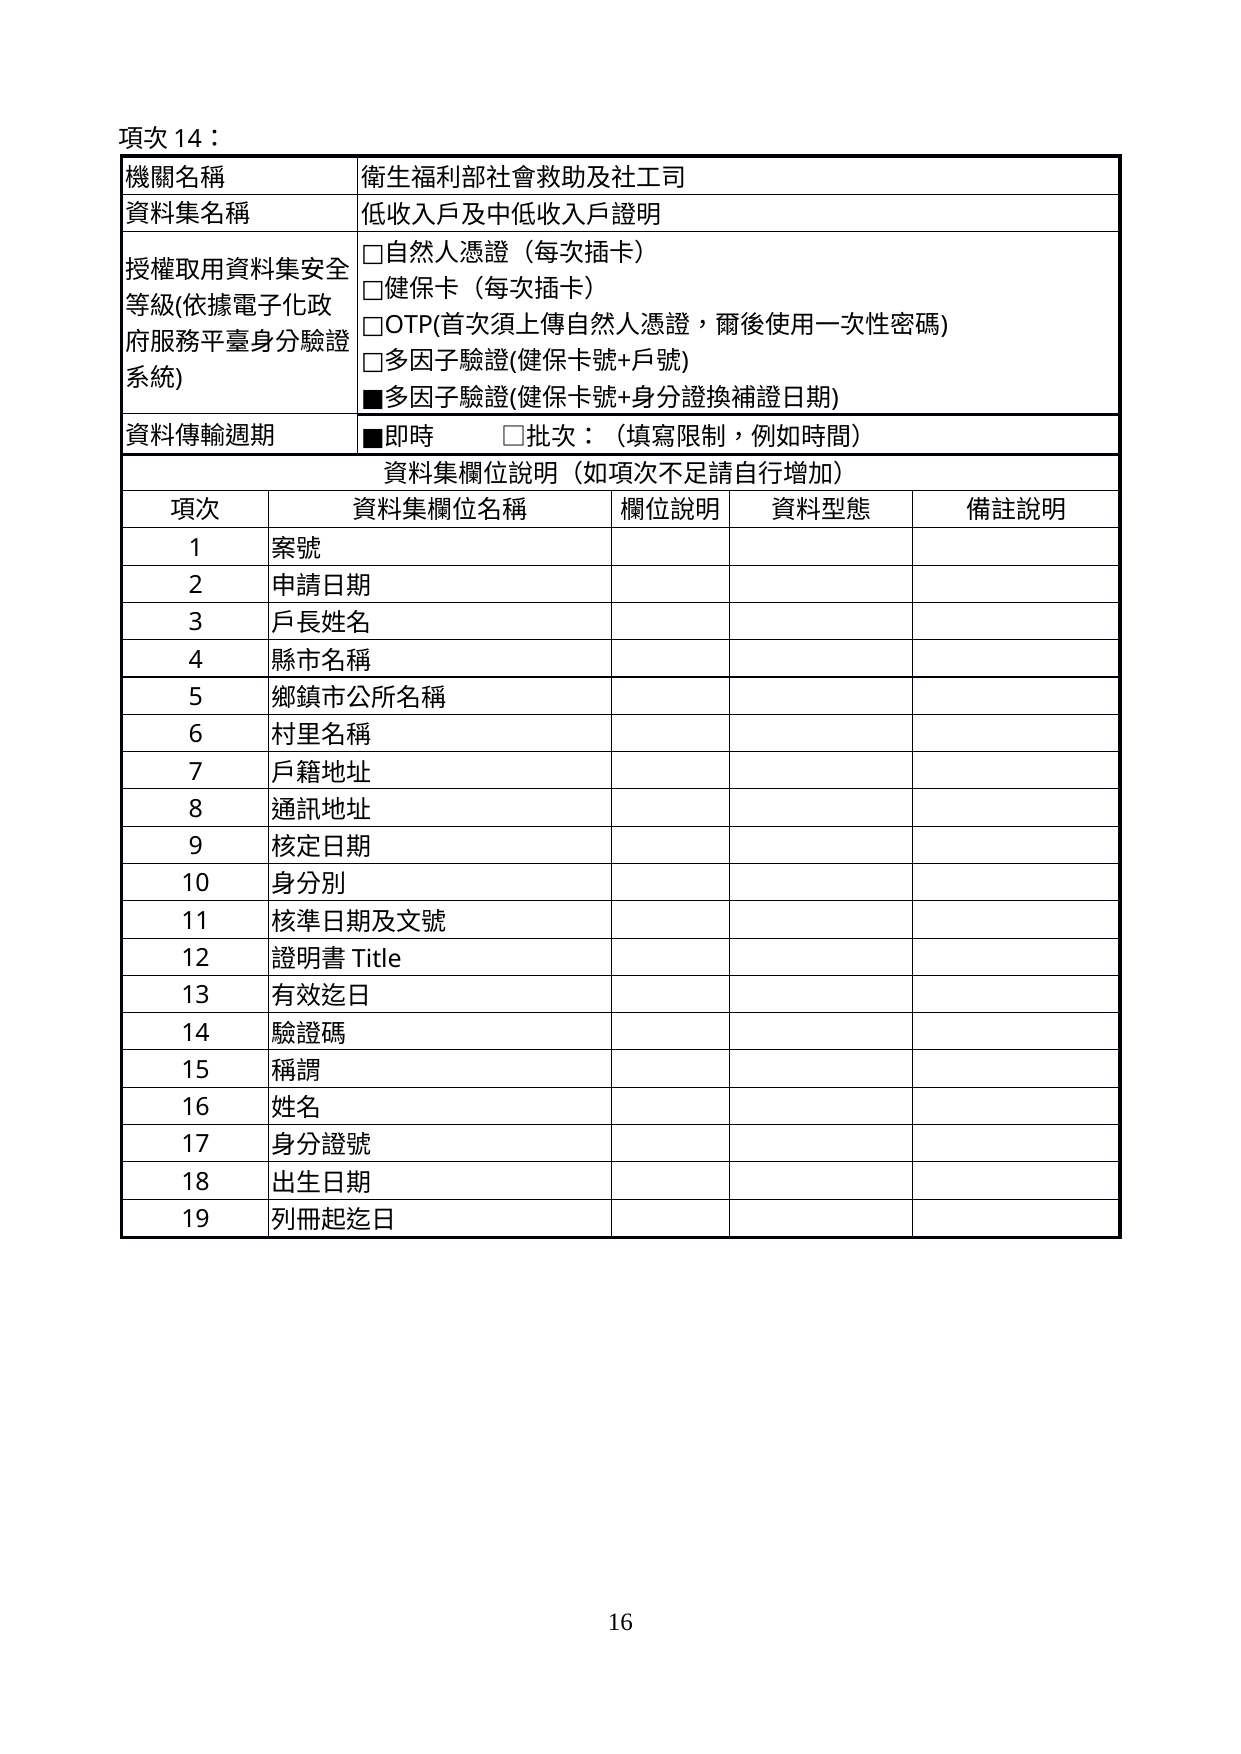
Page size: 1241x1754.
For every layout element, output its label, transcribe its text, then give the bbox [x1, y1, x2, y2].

table_cell 2 [123, 566, 268, 602]
table_cell 身分別 [269, 864, 611, 900]
table_cell [913, 901, 1118, 937]
table_cell [612, 789, 729, 826]
table_cell 16 [123, 1088, 268, 1124]
table_cell 縣市名稱 [269, 640, 611, 676]
table_cell [612, 939, 729, 975]
table_cell [730, 939, 912, 975]
table_cell [730, 976, 912, 1012]
table_cell [913, 566, 1118, 602]
table_cell 戶籍地址 [269, 752, 611, 788]
table_cell [730, 603, 912, 639]
table_cell 身分證號 [269, 1125, 611, 1161]
table_cell [612, 640, 729, 676]
table_cell [612, 1050, 729, 1087]
table_cell [730, 827, 912, 863]
table_cell 出生日期 [269, 1162, 611, 1198]
table_cell [913, 939, 1118, 975]
table_cell 15 [123, 1050, 268, 1087]
table_cell 資料集名稱 [123, 195, 357, 231]
table_cell [913, 976, 1118, 1012]
table_cell [612, 976, 729, 1012]
table_cell [612, 678, 729, 714]
table_cell [730, 640, 912, 676]
table_header 機關名稱 [123, 158, 357, 194]
table_cell 資料集欄位說明（如項次不足請自行增加） [123, 456, 1118, 490]
table_cell [730, 1050, 912, 1087]
table_cell [913, 528, 1118, 564]
table_cell 申請日期 [269, 566, 611, 602]
table_cell [612, 1162, 729, 1198]
table_cell [913, 640, 1118, 676]
table_cell 證明書Title [269, 939, 611, 975]
table_cell 7 [123, 752, 268, 788]
text 項次14： [118, 118, 1122, 154]
table_cell 17 [123, 1125, 268, 1161]
table_cell [913, 827, 1118, 863]
table_cell 10 [123, 864, 268, 900]
table_cell [730, 752, 912, 788]
table_cell 通訊地址 [269, 789, 611, 826]
table_cell [612, 1013, 729, 1049]
table_cell [913, 678, 1118, 714]
table_cell [612, 1088, 729, 1124]
table_cell [730, 1200, 912, 1236]
table_cell [612, 1125, 729, 1161]
table_cell [913, 864, 1118, 900]
table_cell 有效迄日 [269, 976, 611, 1012]
table_cell [730, 789, 912, 826]
table_cell [612, 864, 729, 900]
table_cell 核定日期 [269, 827, 611, 863]
table_cell 11 [123, 901, 268, 937]
table_cell [730, 566, 912, 602]
table_cell [730, 1013, 912, 1049]
table_cell [730, 715, 912, 751]
table_cell [612, 715, 729, 751]
table_cell [913, 715, 1118, 751]
table_cell 戶長姓名 [269, 603, 611, 639]
table_cell [730, 1125, 912, 1161]
table_cell [913, 1088, 1118, 1124]
table_cell 村里名稱 [269, 715, 611, 751]
table_cell 1 [123, 528, 268, 564]
table_cell 資料傳輸週期 [123, 414, 357, 453]
table_cell 備註說明 [913, 491, 1118, 527]
table_cell 8 [123, 789, 268, 826]
table_cell [913, 789, 1118, 826]
table_cell 姓名 [269, 1088, 611, 1124]
table_cell 9 [123, 827, 268, 863]
table_cell 欄位說明 [612, 491, 729, 527]
table_cell [730, 1088, 912, 1124]
table_cell 低收入戶及中低收入戶證明 [358, 195, 1118, 231]
table_cell 授權取用資料集安全等級(依據電子化政府服務平臺身分驗證系統) [123, 232, 357, 413]
table_cell □自然人憑證（每次插卡） □健保卡（每次插卡） □OTP(首次須上傳自然人憑證，爾後使用一次性密碼) □多因子驗證(健保卡號+戶號) ■多因子驗證(健保卡號+身分證換補證日期) [358, 232, 1118, 413]
table_cell [612, 603, 729, 639]
table_cell 驗證碼 [269, 1013, 611, 1049]
table_cell 列冊起迄日 [269, 1200, 611, 1236]
table_cell 5 [123, 678, 268, 714]
table_cell [730, 678, 912, 714]
table_cell [612, 528, 729, 564]
table_cell [913, 1162, 1118, 1198]
table_cell [730, 528, 912, 564]
table_cell [730, 864, 912, 900]
table_cell 資料型態 [730, 491, 912, 527]
table_cell [612, 1200, 729, 1236]
table_cell 資料集欄位名稱 [269, 491, 611, 527]
table_cell 核準日期及文號 [269, 901, 611, 937]
table_cell 4 [123, 640, 268, 676]
table_cell [730, 1162, 912, 1198]
table_cell 案號 [269, 528, 611, 564]
table_cell [913, 603, 1118, 639]
table_cell [913, 1200, 1118, 1236]
table_cell [913, 752, 1118, 788]
table_cell 稱謂 [269, 1050, 611, 1087]
table_cell [730, 901, 912, 937]
table_cell ■即時 □批次：（填寫限制，例如時間） [358, 416, 1118, 453]
table_cell [612, 752, 729, 788]
table_cell [612, 901, 729, 937]
table_cell 12 [123, 939, 268, 975]
table_cell 6 [123, 715, 268, 751]
table_cell 項次 [123, 491, 268, 527]
table_header 衛生福利部社會救助及社工司 [358, 158, 1118, 194]
table_cell [913, 1125, 1118, 1161]
table_cell [612, 827, 729, 863]
table_cell 鄉鎮市公所名稱 [269, 678, 611, 714]
table_cell 13 [123, 976, 268, 1012]
table_cell 14 [123, 1013, 268, 1049]
table_cell [913, 1050, 1118, 1087]
table_cell [612, 566, 729, 602]
table_cell 3 [123, 603, 268, 639]
table_cell 18 [123, 1162, 268, 1198]
table_cell [913, 1013, 1118, 1049]
table_cell 19 [123, 1200, 268, 1236]
